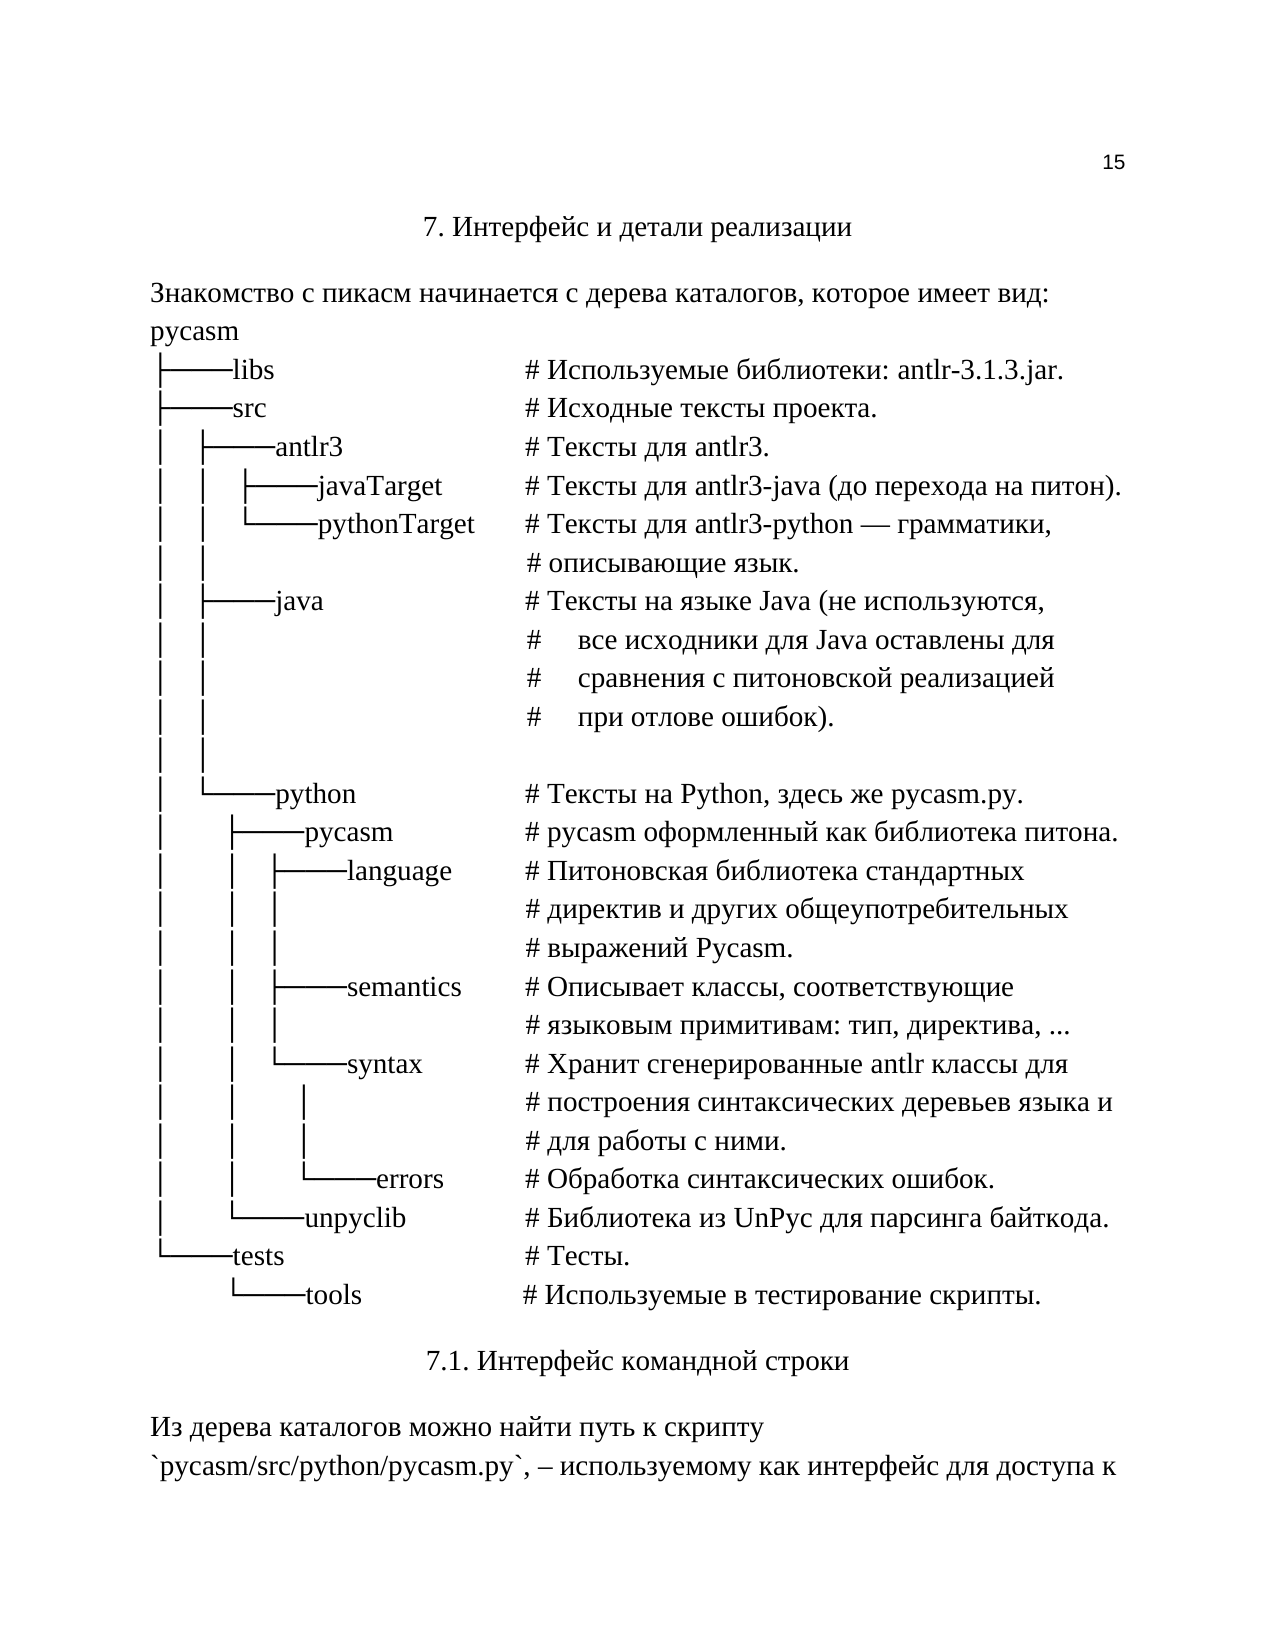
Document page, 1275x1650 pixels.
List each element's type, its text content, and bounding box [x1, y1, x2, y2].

text │ │ [150, 737, 159, 771]
text │ │ └───errors # Обработка синтаксических ошибок. [161, 1161, 230, 1195]
text ├───src # Исходные тексты проекта. [161, 391, 1125, 424]
text │ │ │ # для работы с ними. [161, 1123, 230, 1156]
text │ │ │ # построения синтаксических деревьев языка и [232, 1084, 302, 1118]
text │ │ # при отлове ошибок). [203, 699, 1125, 732]
text │ │ │ # директив и других общеупотребительных [161, 892, 230, 925]
text │ ├───pycasm # pycasm оформленный как библиотека питона. [161, 814, 230, 848]
text ├───libs # Используемые библиотеки: antlr-3.1.3.jar. [161, 352, 1125, 386]
text │ │ │ # выражений Pycasm. [275, 930, 1125, 964]
text │ │ └───pythonTarget # Тексты для antlr3-python — грамматики, [161, 506, 201, 540]
text │ │ │ # языковым примитивам: тип, директива, ... [232, 1007, 273, 1041]
text │ │ │ # директив и других общеупотребительных [275, 892, 1125, 925]
text │ │ │ # выражений Pycasm. [161, 930, 230, 964]
text │ │ ├───language # Питоновская библиотека стандартных [161, 853, 230, 887]
text Знакомство с пикасм начинается с дерева каталогов, которое имеет вид: [150, 275, 1125, 308]
text │ │ [203, 737, 1125, 771]
text │ │ ├───semantics # Описывает классы, соответствующие [232, 969, 273, 1002]
text │ │ # описывающие язык. [161, 545, 201, 578]
text │ │ └───errors # Обработка синтаксических ошибок. [232, 1161, 1125, 1195]
text │ │ # при отлове ошибок). [161, 699, 201, 732]
text │ │ │ # для работы с ними. [304, 1123, 1125, 1156]
text │ ├───java # Тексты на языке Java (не используются, [161, 583, 201, 617]
text │ ├───antlr3 # Тексты для antlr3. [161, 429, 201, 463]
text │ │ ├───language # Питоновская библиотека стандартных [232, 853, 273, 887]
text │ │ [161, 737, 201, 771]
text │ ├───pycasm # pycasm оформленный как библиотека питона. [232, 814, 1125, 848]
text Из дерева каталогов можно найти путь к скрипту `pycasm/src/python/pycasm.py`, – используемому как интерфейс для доступа к [150, 1409, 1125, 1481]
text │ │ ├───javaTarget # Тексты для antlr3-java (до перехода на питон). [246, 468, 1125, 501]
text │ │ │ # языковым примитивам: тип, директива, ... [161, 1007, 230, 1041]
text │ │ # все исходники для Java оставлены для [161, 622, 201, 655]
text │ │ ├───language # Питоновская библиотека стандартных [275, 853, 1125, 887]
text │ │ ├───semantics # Описывает классы, соответствующие [275, 969, 1125, 1002]
text │ │ └───syntax # Хранит сгенерированные antlr классы для [232, 1046, 1125, 1079]
text │ │ └───syntax # Хранит сгенерированные antlr классы для [161, 1046, 230, 1079]
text │ │ └───pythonTarget # Тексты для antlr3-python — грамматики, [203, 506, 1125, 540]
text │ │ # описывающие язык. [203, 545, 1125, 578]
text │ │ │ # языковым примитивам: тип, директива, ... [275, 1007, 1125, 1041]
text │ │ # сравнения с питоновской реализацией [203, 660, 1125, 694]
text │ │ │ # для работы с ними. [232, 1123, 302, 1156]
text │ │ ├───semantics # Описывает классы, соответствующие [161, 969, 230, 1002]
text │ │ │ # выражений Pycasm. [232, 930, 273, 964]
text │ │ # сравнения с питоновской реализацией [161, 660, 201, 694]
text pycasm [150, 313, 1125, 347]
text └───tests # Тесты. [150, 1238, 1125, 1272]
text │ │ │ # директив и других общеупотребительных [232, 892, 273, 925]
text │ │ │ # построения синтаксических деревьев языка и [304, 1084, 1125, 1118]
text │ └───unpyclib # Библиотека из UnPyc для парсинга байткода. [161, 1200, 1125, 1233]
text └───tools # Используемые в тестирование скрипты. [150, 1277, 1125, 1311]
text 7.1. Интерфейс командной строки [150, 1343, 1125, 1377]
text │ ├───java # Тексты на языке Java (не используются, [203, 583, 1125, 617]
text │ └───python # Тексты на Python, здесь же pycasm.py. [161, 776, 1125, 809]
text │ │ │ # построения синтаксических деревьев языка и [161, 1084, 230, 1118]
text 7. Интерфейс и детали реализации [150, 209, 1125, 242]
text │ │ # все исходники для Java оставлены для [203, 622, 1125, 655]
text │ ├───antlr3 # Тексты для antlr3. [203, 429, 1125, 463]
text │ │ ├───javaTarget # Тексты для antlr3-java (до перехода на питон). [203, 468, 244, 501]
